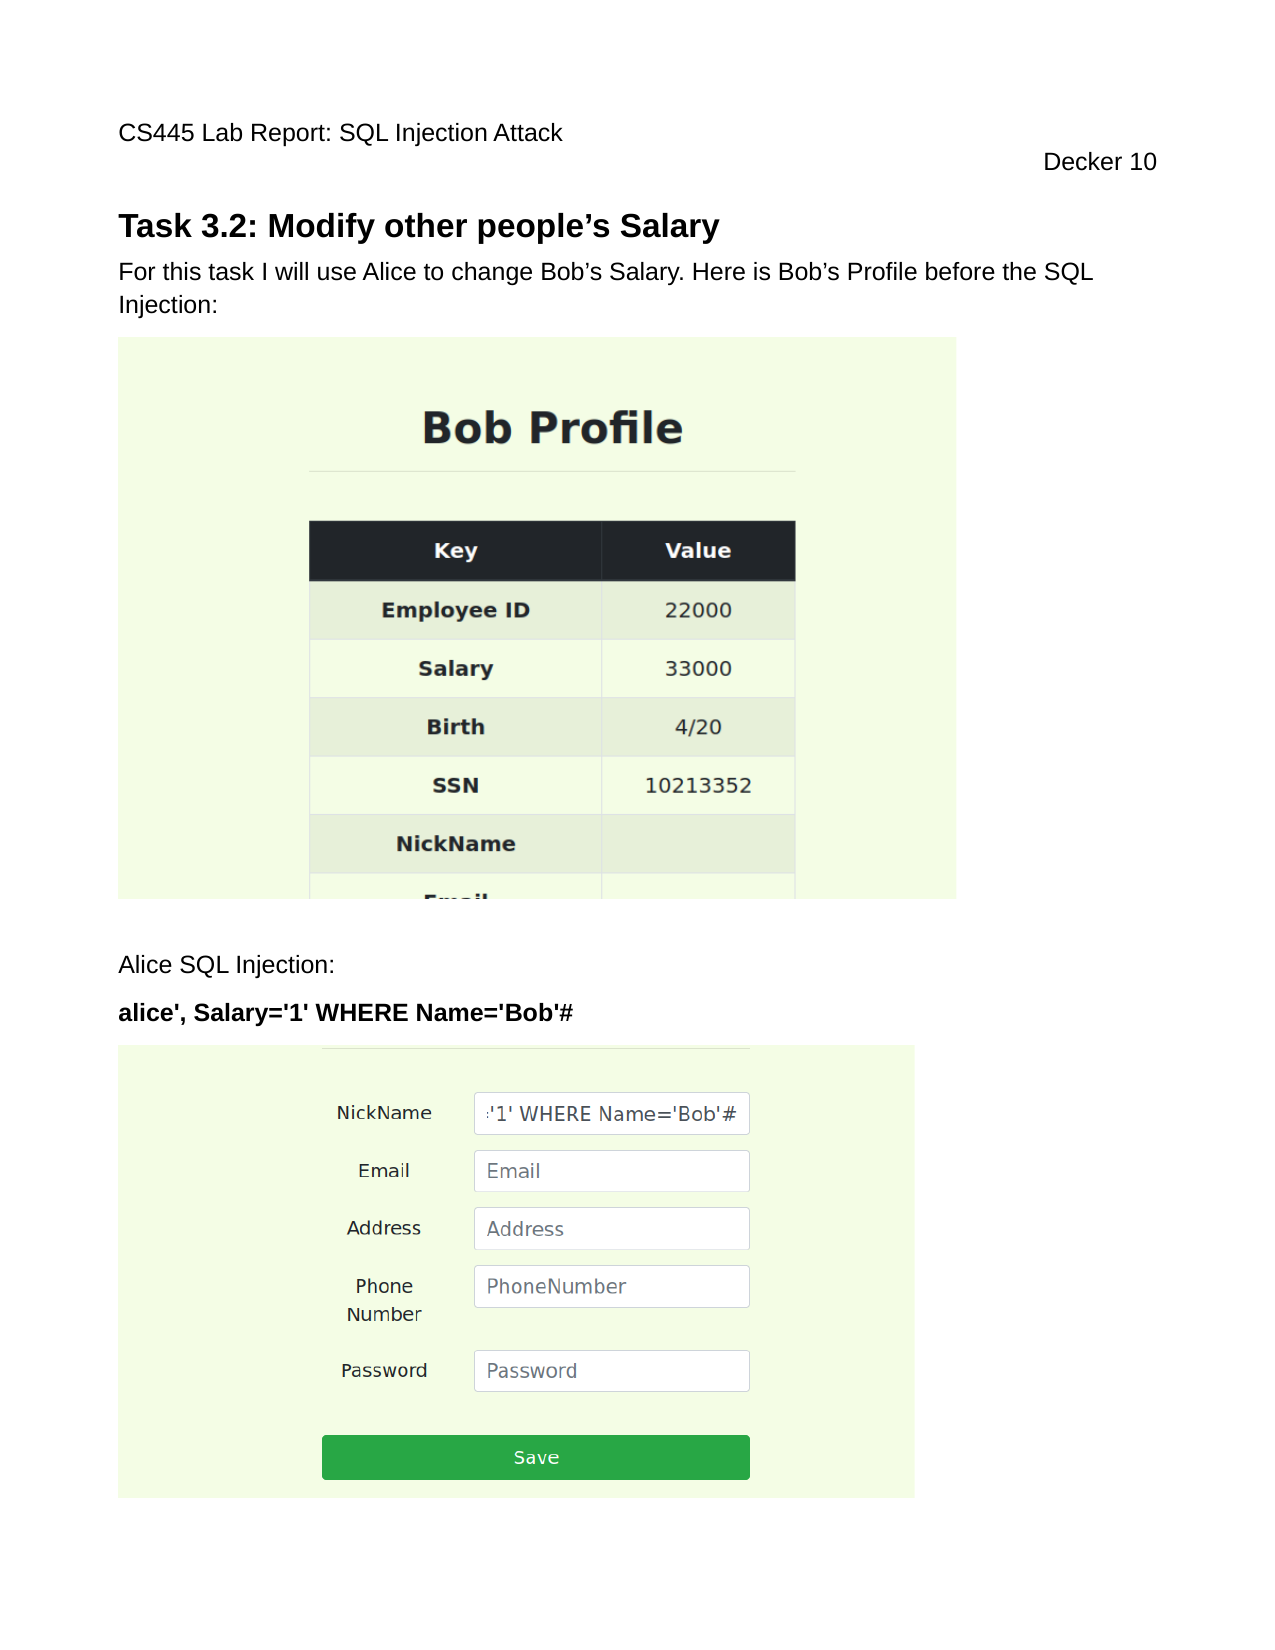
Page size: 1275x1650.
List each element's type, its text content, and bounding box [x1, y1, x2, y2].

text alice', Salary='1' WHERE Name='Bob'# [118, 998, 1157, 1027]
text Alice SQL Injection: [118, 950, 1157, 979]
subtitle Task 3.2: Modify other people’s Salary [118, 206, 1157, 244]
text For this task I will use Alice to change Bob’s Salary. Here is Bob’s Profile before the SQL Injection: [118, 257, 1157, 318]
picture [118, 337, 957, 899]
picture [118, 1045, 915, 1498]
